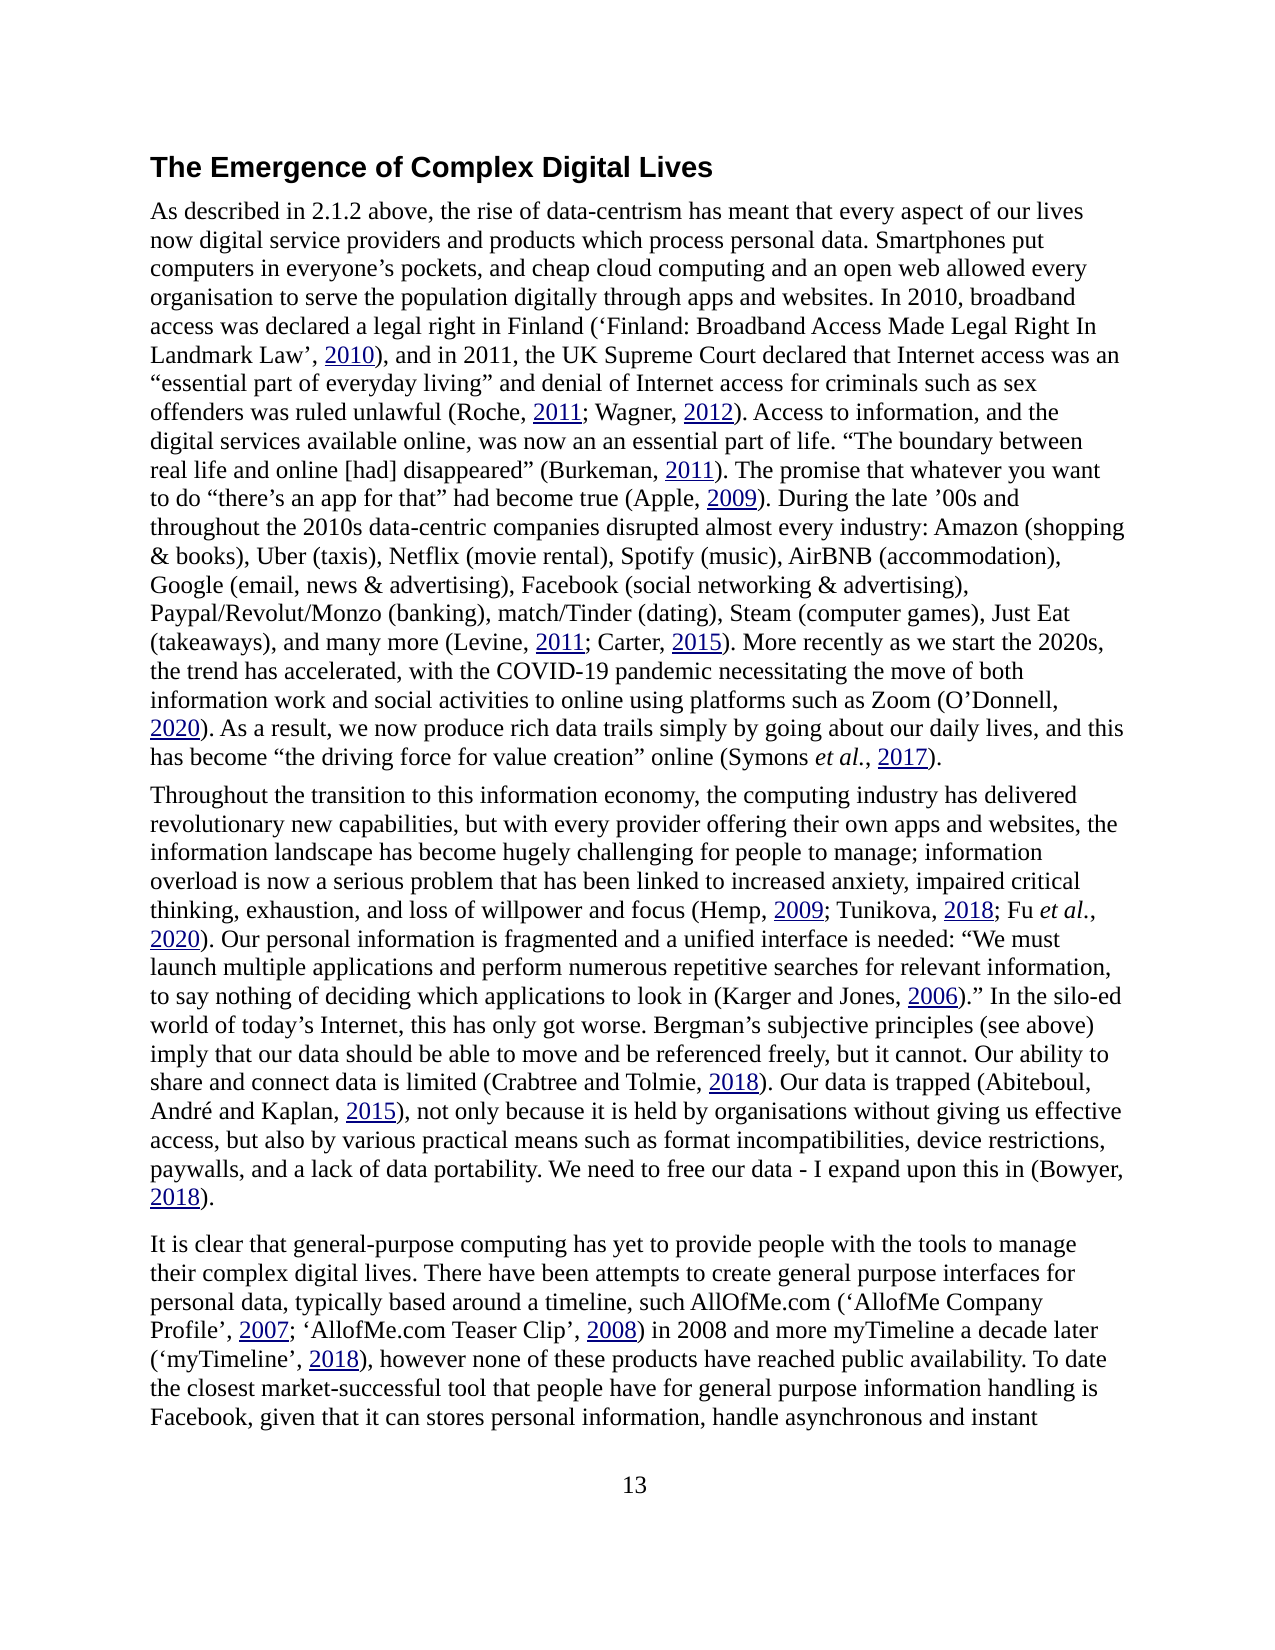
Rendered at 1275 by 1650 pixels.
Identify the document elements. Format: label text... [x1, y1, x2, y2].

text As described in 2.1.2 above, the rise of data-centrism has meant that every aspect of our lives now digital service providers and products which process personal data. Smartphones put computers in everyone’s pockets, and cheap cloud computing and an open web allowed every organisation to serve the population digitally through apps and websites. In 2010, broadband access was declared a legal right in Finland (‘Finland: Broadband Access Made Legal Right In Landmark Law’, 2010), and in 2011, the UK Supreme Court declared that Internet access was an “essential part of everyday living” and denial of Internet access for criminals such as sex offenders was ruled unlawful (Roche, 2011; Wagner, 2012). Access to information, and the digital services available online, was now an an essential part of life. “The boundary between real life and online [had] disappeared” (Burkeman, 2011). The promise that whatever you want to do “there’s an app for that” had become true (Apple, 2009). During the late ’00s and throughout the 2010s data-centric companies disrupted almost every industry: Amazon (shopping & books), Uber (taxis), Netflix (movie rental), Spotify (music), AirBNB (accommodation), Google (email, news & advertising), Facebook (social networking & advertising), Paypal/Revolut/Monzo (banking), match/Tinder (dating), Steam (computer games), Just Eat (takeaways), and many more (Levine, 2011; Carter, 2015). More recently as we start the 2020s, the trend has accelerated, with the COVID-19 pandemic necessitating the move of both information work and social activities to online using platforms such as Zoom (O’Donnell, 2020). As a result, we now produce rich data trails simply by going about our daily lives, and this has become “the driving force for value creation” online (Symons et al., 2017). [150, 196, 1125, 771]
text It is clear that general-purpose computing has yet to provide people with the tools to manage their complex digital lives. There have been attempts to create general purpose interfaces for personal data, typically based around a timeline, such AllOfMe.com (‘AllofMe Company Profile’, 2007; ‘AllofMe.com Teaser Clip’, 2008) in 2008 and more myTimeline a decade later (‘myTimeline’, 2018), however none of these products have reached public availability. To date the closest market-successful tool that people have for general purpose information handling is Facebook, given that it can stores personal information, handle asynchronous and instant [150, 1229, 1125, 1430]
subtitle The Emergence of Complex Digital Lives [150, 150, 1125, 183]
text Throughout the transition to this information economy, the computing industry has delivered revolutionary new capabilities, but with every provider offering their own apps and websites, the information landscape has become hugely challenging for people to manage; information overload is now a serious problem that has been linked to increased anxiety, impaired critical thinking, exhaustion, and loss of willpower and focus (Hemp, 2009; Tunikova, 2018; Fu et al., 2020). Our personal information is fragmented and a unified interface is needed: “We must launch multiple applications and perform numerous repetitive searches for relevant information, to say nothing of deciding which applications to look in (Karger and Jones, 2006).” In the silo-ed world of today’s Internet, this has only got worse. Bergman’s subjective principles (see above) imply that our data should be able to move and be referenced freely, but it cannot. Our ability to share and connect data is limited (Crabtree and Tolmie, 2018). Our data is trapped (Abiteboul, André and Kaplan, 2015), not only because it is held by organisations without giving us effective access, but also by various practical means such as format incompatibilities, device restrictions, paywalls, and a lack of data portability. We need to free our data - I expand upon this in (Bowyer, 2018). [150, 780, 1125, 1211]
